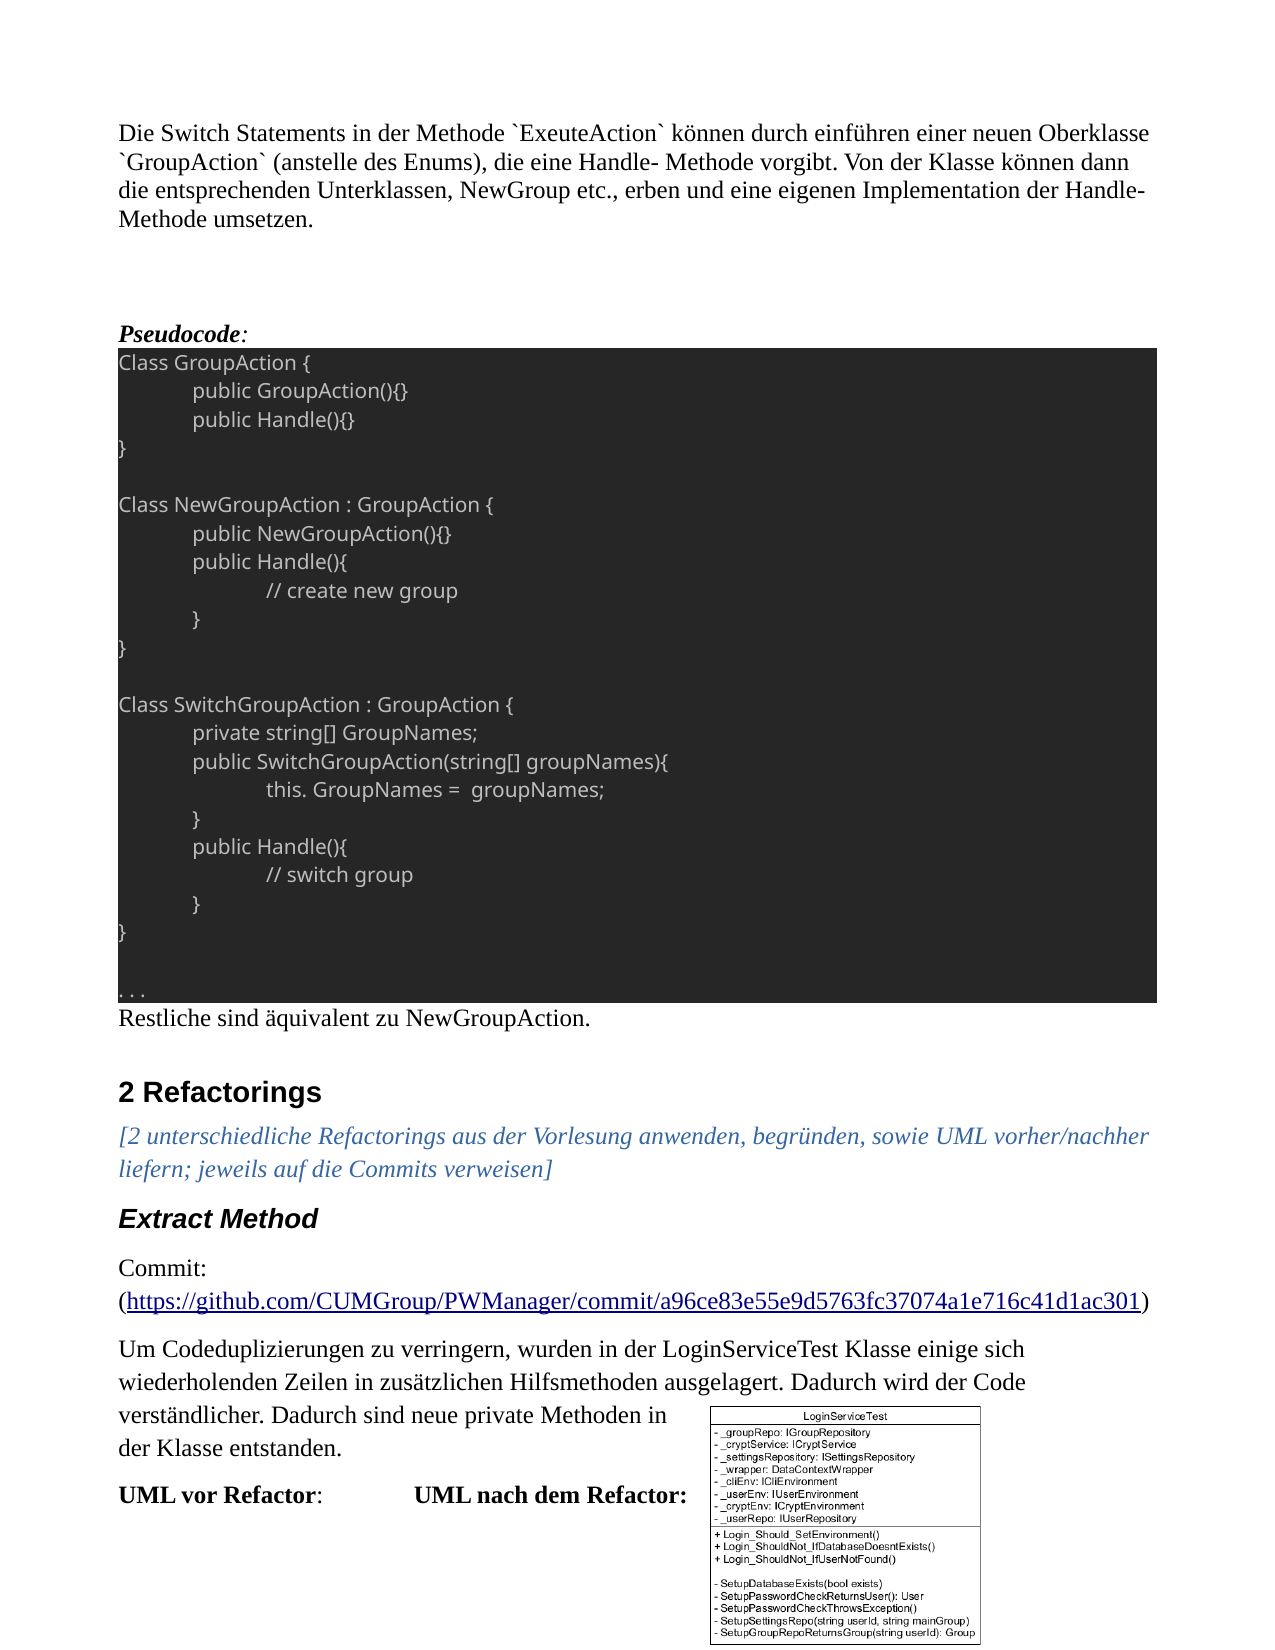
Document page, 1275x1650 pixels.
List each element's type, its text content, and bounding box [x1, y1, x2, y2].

text Class SwitchGroupAction : GroupAction { [118, 690, 1157, 718]
text // create new group [118, 576, 1157, 604]
text UML vor Refactor: UML nach dem Refactor: [118, 1481, 704, 1509]
text } [118, 889, 1157, 917]
text } [118, 633, 1157, 661]
text public GroupAction(){} [118, 377, 1157, 405]
text public NewGroupAction(){} [118, 519, 1157, 547]
picture [704, 1400, 985, 1650]
text [2 unterschiedliche Refactorings aus der Vorlesung anwenden, begründen, sowie UML vorher/nachher liefern; jeweils auf die Commits verweisen] [118, 1121, 1157, 1183]
text private string[] GroupNames; [118, 718, 1157, 747]
text } [118, 917, 1157, 946]
text public Handle(){ [118, 547, 1157, 576]
text Class GroupAction { [118, 348, 1157, 377]
subtitle 2 Refactorings [118, 1075, 1157, 1109]
text . . . [118, 975, 1157, 1003]
text Restliche sind äquivalent zu NewGroupAction. [118, 1003, 1157, 1032]
text } [118, 804, 1157, 832]
text } [118, 433, 1157, 462]
text Extract Method [118, 1202, 1157, 1234]
text this. GroupNames = groupNames; [118, 775, 1157, 804]
text Um Codeduplizierungen zu verringern, wurden in der LoginServiceTest Klasse einige sich wiederholenden Zeilen in zusätzlichen Hilfsmethoden ausgelagert. Dadurch wird der Code verständlicher. Dadurch sind neue private Methoden in der Klasse entstanden. [118, 1334, 1157, 1462]
text public Handle(){} [118, 405, 1157, 433]
text Die Switch Statements in der Methode `ExeuteAction` können durch einführen einer neuen Oberklasse `GroupAction` (anstelle des Enums), die eine Handle- Methode vorgibt. Von der Klasse können dann die entsprechenden Unterklassen, NewGroup etc., erben und eine eigenen Implementation der Handle- Methode umsetzen. [118, 118, 1157, 233]
text [985, 1481, 1157, 1509]
text } [118, 604, 1157, 633]
text public SwitchGroupAction(string[] groupNames){ [118, 747, 1157, 775]
text public Handle(){ [118, 832, 1157, 861]
text Pseudocode: [118, 319, 1157, 348]
text Class NewGroupAction : GroupAction { [118, 491, 1157, 519]
text // switch group [118, 861, 1157, 889]
text Commit: (https://github.com/CUMGroup/PWManager/commit/a96ce83e55e9d5763fc37074a1e716c41d1ac301) [118, 1253, 1157, 1315]
